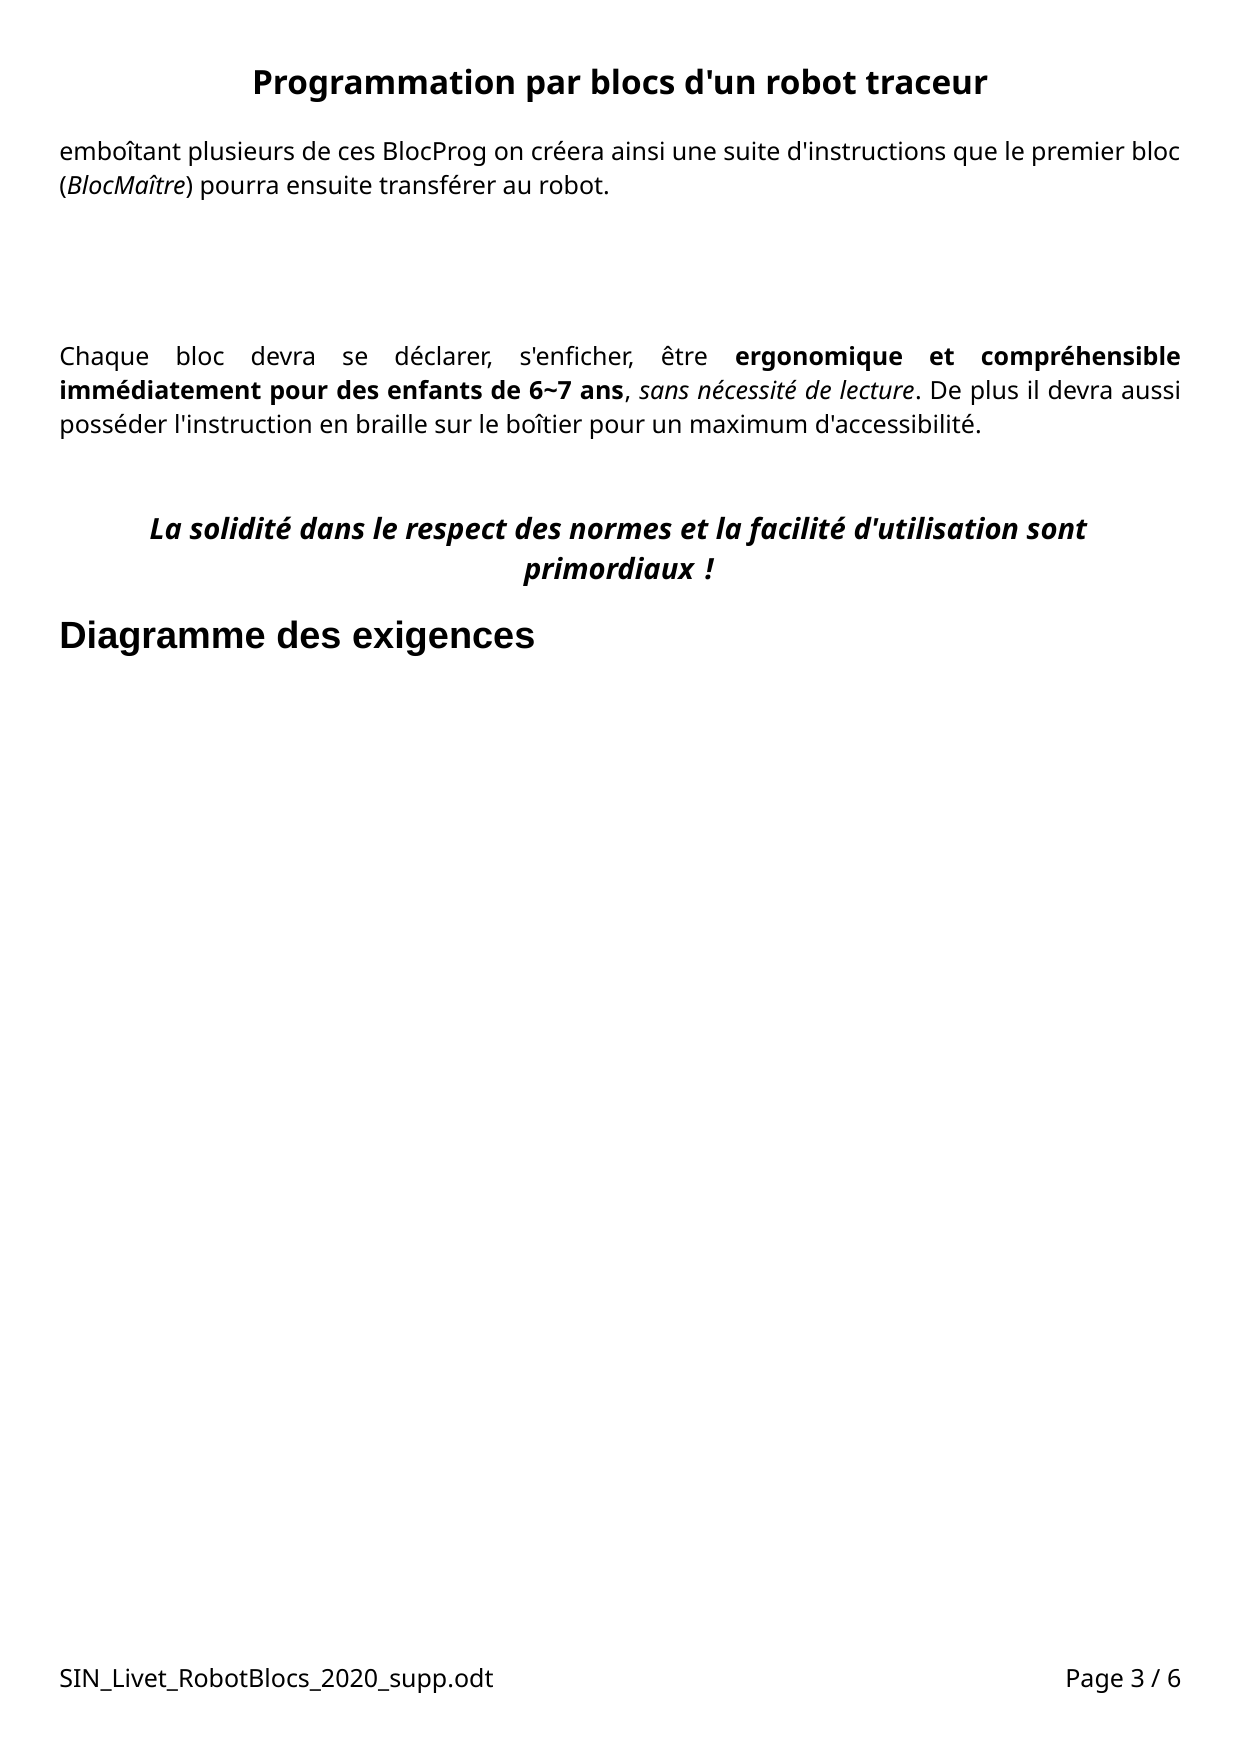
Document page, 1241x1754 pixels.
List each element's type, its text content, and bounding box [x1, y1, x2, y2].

text Chaque bloc devra se déclarer, s'enficher, être ergonomique et compréhensible immédiatement pour des enfants de 6~7 ans, sans nécessité de lecture. De plus il devra aussi posséder l'instruction en braille sur le boîtier pour un maximum d'accessibilité. [59, 338, 1181, 441]
text La solidité dans le respect des normes et la facilité d'utilisation sont primordiaux ! [59, 509, 1181, 588]
subtitle Diagramme des exigences [59, 613, 1181, 657]
text emboîtant plusieurs de ces BlocProg on créera ainsi une suite d'instructions que le premier bloc (BlocMaître) pourra ensuite transférer au robot. [59, 134, 1181, 202]
